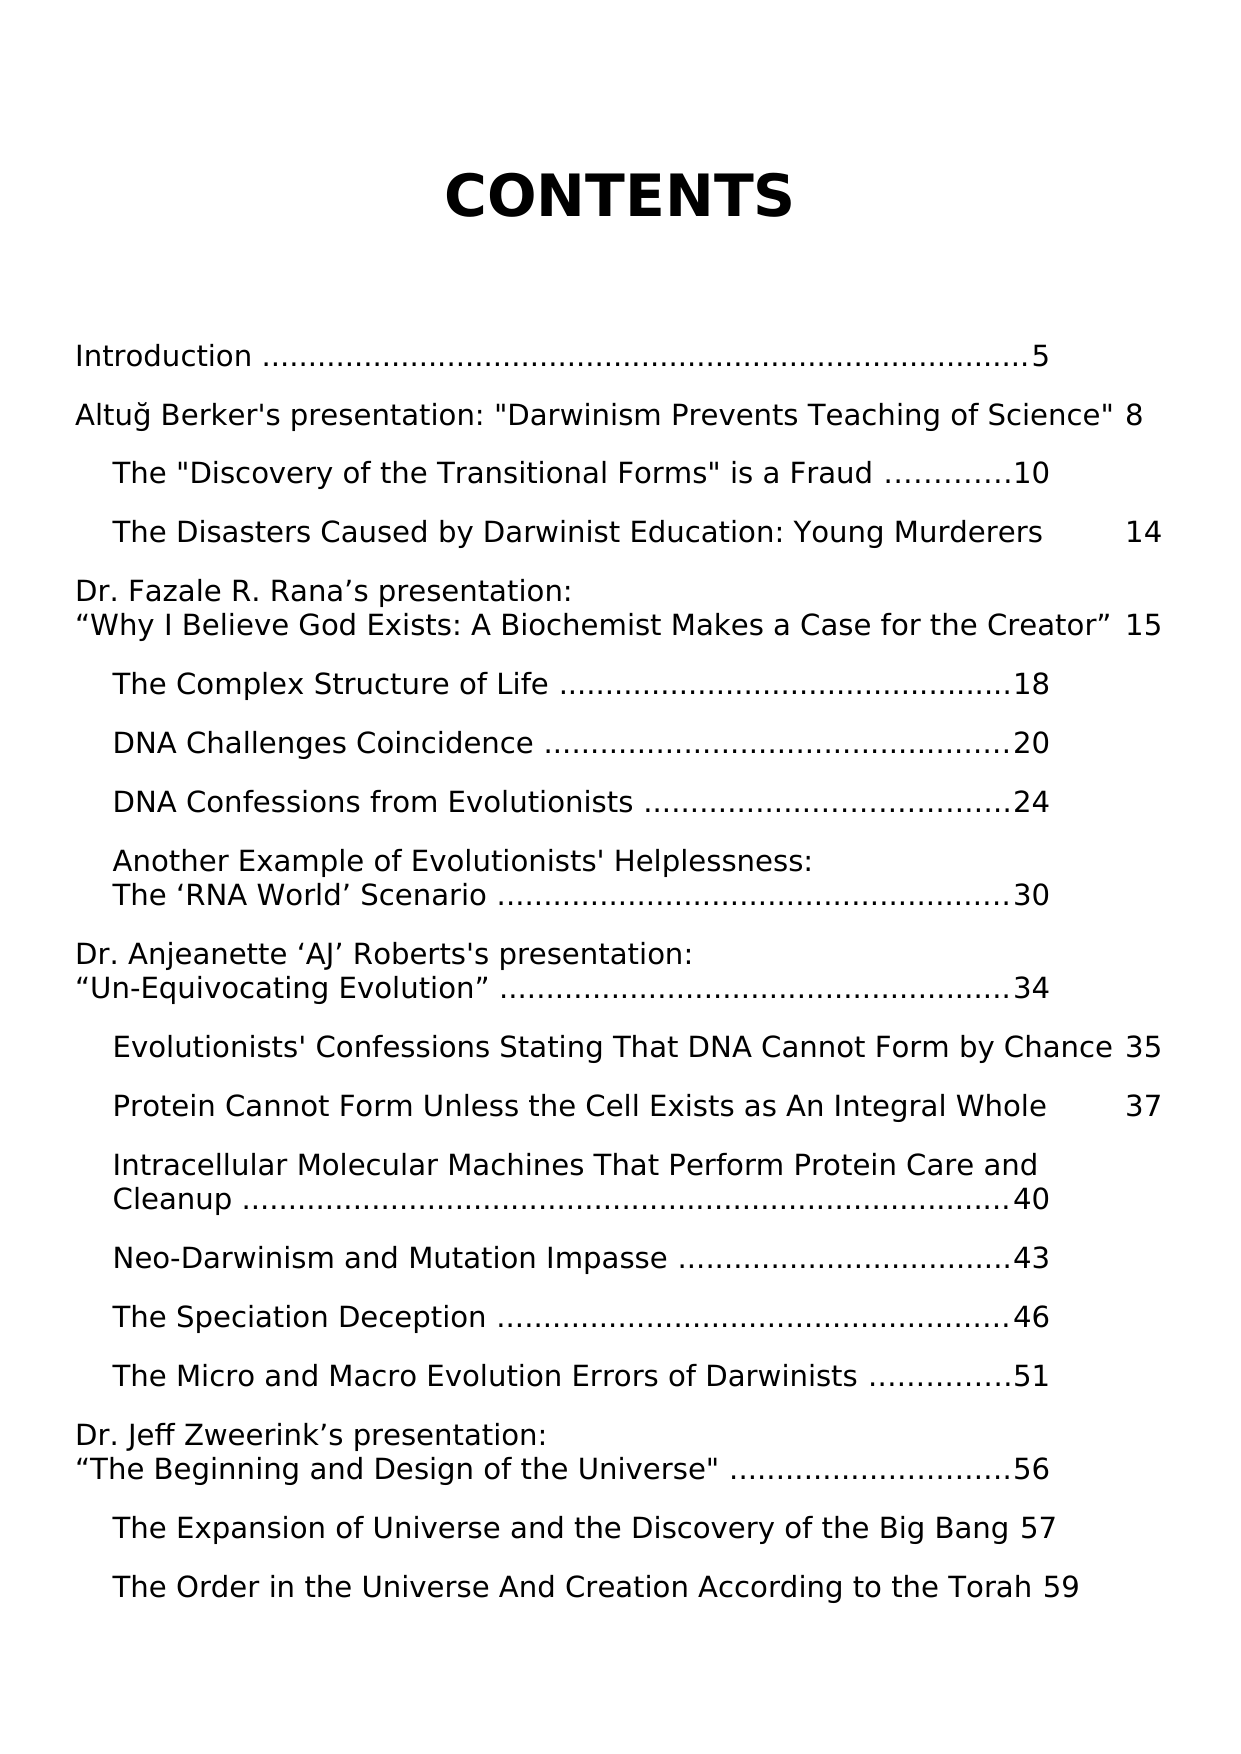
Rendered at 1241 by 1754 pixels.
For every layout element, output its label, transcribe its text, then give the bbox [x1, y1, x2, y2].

subtitle Dr. Anjeanette ‘AJ’ Roberts's presentation: “Un-Equivocating Evolution” 34 [75, 937, 1165, 1005]
subtitle DNA Challenges Coincidence 20 [112, 727, 1165, 761]
subtitle The Disasters Caused by Darwinist Education: Young Murderers 14 [112, 516, 1165, 550]
subtitle The Micro and Macro Evolution Errors of Darwinists 51 [112, 1359, 1165, 1393]
subtitle Dr. Fazale R. Rana’s presentation: “Why I Believe God Exists: A Biochemist Makes a Case for the Creator” 15 [75, 575, 1165, 643]
subtitle The Complex Structure of Life 18 [112, 668, 1165, 702]
subtitle Evolutionists' Confessions Stating That DNA Cannot Form by Chance 35 [112, 1030, 1165, 1064]
subtitle Intracellular Molecular Machines That Perform Protein Care and Cleanup 40 [112, 1148, 1165, 1216]
subtitle Neo-Darwinism and Mutation Impasse 43 [112, 1241, 1165, 1275]
subtitle The Speciation Deception 46 [112, 1300, 1165, 1334]
subtitle CONTENTS [75, 162, 1165, 230]
subtitle Introduction 5 [75, 339, 1165, 373]
subtitle The Order in the Universe And Creation According to the Torah 59 [112, 1570, 1165, 1604]
subtitle The "Discovery of the Transitional Forms" is a Fraud 10 [112, 457, 1165, 491]
subtitle Dr. Jeff Zweerink’s presentation: “The Beginning and Design of the Universe" 56 [75, 1418, 1165, 1486]
subtitle Another Example of Evolutionists' Helplessness: The ‘RNA World’ Scenario 30 [112, 844, 1165, 912]
subtitle DNA Confessions from Evolutionists 24 [112, 786, 1165, 819]
subtitle Protein Cannot Form Unless the Cell Exists as An Integral Whole 37 [112, 1089, 1165, 1123]
subtitle The Expansion of Universe and the Discovery of the Big Bang 57 [112, 1511, 1165, 1545]
subtitle Altuğ Berker's presentation: "Darwinism Prevents Teaching of Science" 8 [75, 398, 1165, 432]
